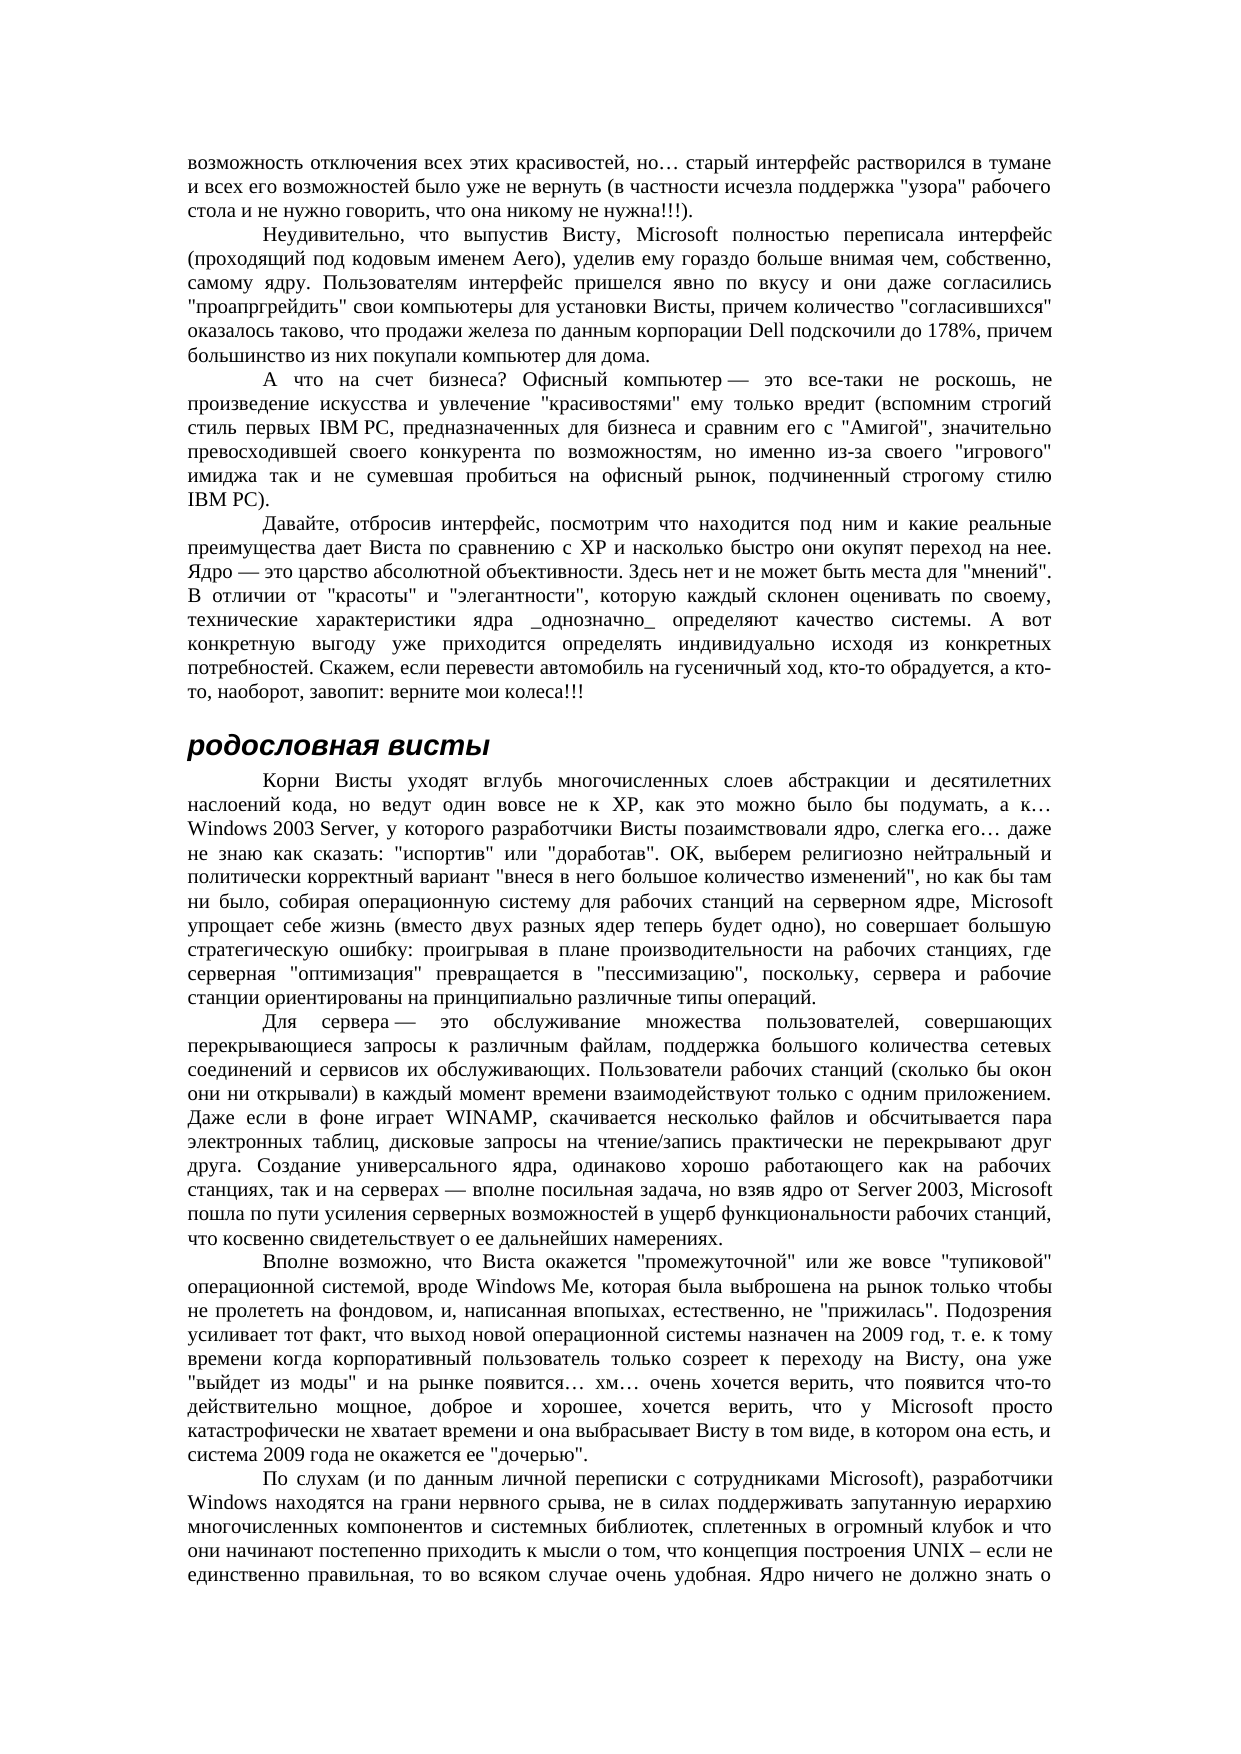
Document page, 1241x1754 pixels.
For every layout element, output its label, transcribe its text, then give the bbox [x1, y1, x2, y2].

text Вполне возможно, что Виста окажется "промежуточной" или же вовсе "тупиковой" операционной системой, вроде Windows Me, которая была выброшена на рынок только чтобы не пролететь на фондовом, и, написанная впопыхах, естественно, не "прижилась". Подозрения усиливает тот факт, что выход новой операционной системы назначен на 2009 год, т. е. к тому времени когда корпоративный пользователь только созреет к переходу на Висту, она уже "выйдет из моды" и на рынке появится… хм… очень хочется верить, что появится что-то действительно мощное, доброе и хорошее, хочется верить, что у Microsoft просто катастрофически не хватает времени и она выбрасывает Висту в том виде, в котором она есть, и система 2009 года не окажется ее "дочерью". [187, 1249, 1053, 1466]
subtitle родословная висты [187, 728, 1053, 762]
text Давайте, отбросив интерфейс, посмотрим что находится под ним и какие реальные преимущества дает Виста по сравнению с XP и насколько быстро они окупят переход на нее. Ядро — это царство абсолютной объективности. Здесь нет и не может быть места для "мнений". В отличии от "красоты" и "элегантности", которую каждый склонен оценивать по своему, технические характеристики ядра _однозначно_ определяют качество системы. А вот конкретную выгоду уже приходится определять индивидуально исходя из конкретных потребностей. Скажем, если перевести автомобиль на гусеничный ход, кто-то обрадуется, а кто-то, наоборот, завопит: верните мои колеса!!! [187, 511, 1053, 703]
text Неудивительно, что выпустив Висту, Microsoft полностью переписала интерфейс (проходящий под кодовым именем Aero), уделив ему гораздо больше внимая чем, собственно, самому ядру. Пользователям интерфейс пришелся явно по вкусу и они даже согласились "проапргрейдить" свои компьютеры для установки Висты, причем количество "согласившихся" оказалось таково, что продажи железа по данным корпорации Dell подскочили до 178%, причем большинство из них покупали компьютер для дома. [187, 222, 1053, 367]
text А что на счет бизнеса? Офисный компьютер — это все-таки не роскошь, не произведение искусства и увлечение "красивостями" ему только вредит (вспомним строгий стиль первых IBM PC, предназначенных для бизнеса и сравним его с "Амигой", значительно превосходившей своего конкурента по возможностям, но именно из-за своего "игрового" имиджа так и не сумевшая пробиться на офисный рынок, подчиненный строгому стилю IBM PC). [187, 367, 1053, 511]
text Для сервера — это обслуживание множества пользователей, совершающих перекрывающиеся запросы к различным файлам, поддержка большого количества сетевых соединений и сервисов их обслуживающих. Пользователи рабочих станций (сколько бы окон они ни открывали) в каждый момент времени взаимодействуют только с одним приложением. Даже если в фоне играет WINAMP, скачивается несколько файлов и обсчитывается пара электронных таблиц, дисковые запросы на чтение/запись практически не перекрывают друг друга. Создание универсального ядра, одинаково хорошо работающего как на рабочих станциях, так и на серверах — вполне посильная задача, но взяв ядро от Server 2003, Microsoft пошла по пути усиления серверных возможностей в ущерб функциональности рабочих станций, что косвенно свидетельствует о ее дальнейших намерениях. [187, 1009, 1053, 1249]
text По слухам (и по данным личной переписки с сотрудниками Microsoft), разработчики Windows находятся на грани нервного срыва, не в силах поддерживать запутанную иерархию многочисленных компонентов и системных библиотек, сплетенных в огромный клубок и что они начинают постепенно приходить к мысли о том, что концепция построения UNIX – если не единственно правильная, то во всяком случае очень удобная. Ядро ничего не должно знать о [187, 1466, 1053, 1586]
text Корни Висты уходят вглубь многочисленных слоев абстракции и десятилетних наслоений кода, но ведут один вовсе не к XP, как это можно было бы подумать, а к… Windows 2003 Server, у которого разработчики Висты позаимствовали ядро, слегка его… даже не знаю как сказать: "испортив" или "доработав". ОК, выберем религиозно нейтральный и политически корректный вариант "внеся в него большое количество изменений", но как бы там ни было, собирая операционную систему для рабочих станций на серверном ядре, Microsoft упрощает себе жизнь (вместо двух разных ядер теперь будет одно), но совершает большую стратегическую ошибку: проигрывая в плане производительности на рабочих станциях, где серверная "оптимизация" превращается в "пессимизацию", поскольку, сервера и рабочие станции ориентированы на принципиально различные типы операций. [187, 768, 1053, 1009]
text возможность отключения всех этих красивостей, но… старый интерфейс растворился в тумане и всех его возможностей было уже не вернуть (в частности исчезла поддержка "узора" рабочего стола и не нужно говорить, что она никому не нужна!!!). [187, 150, 1053, 222]
